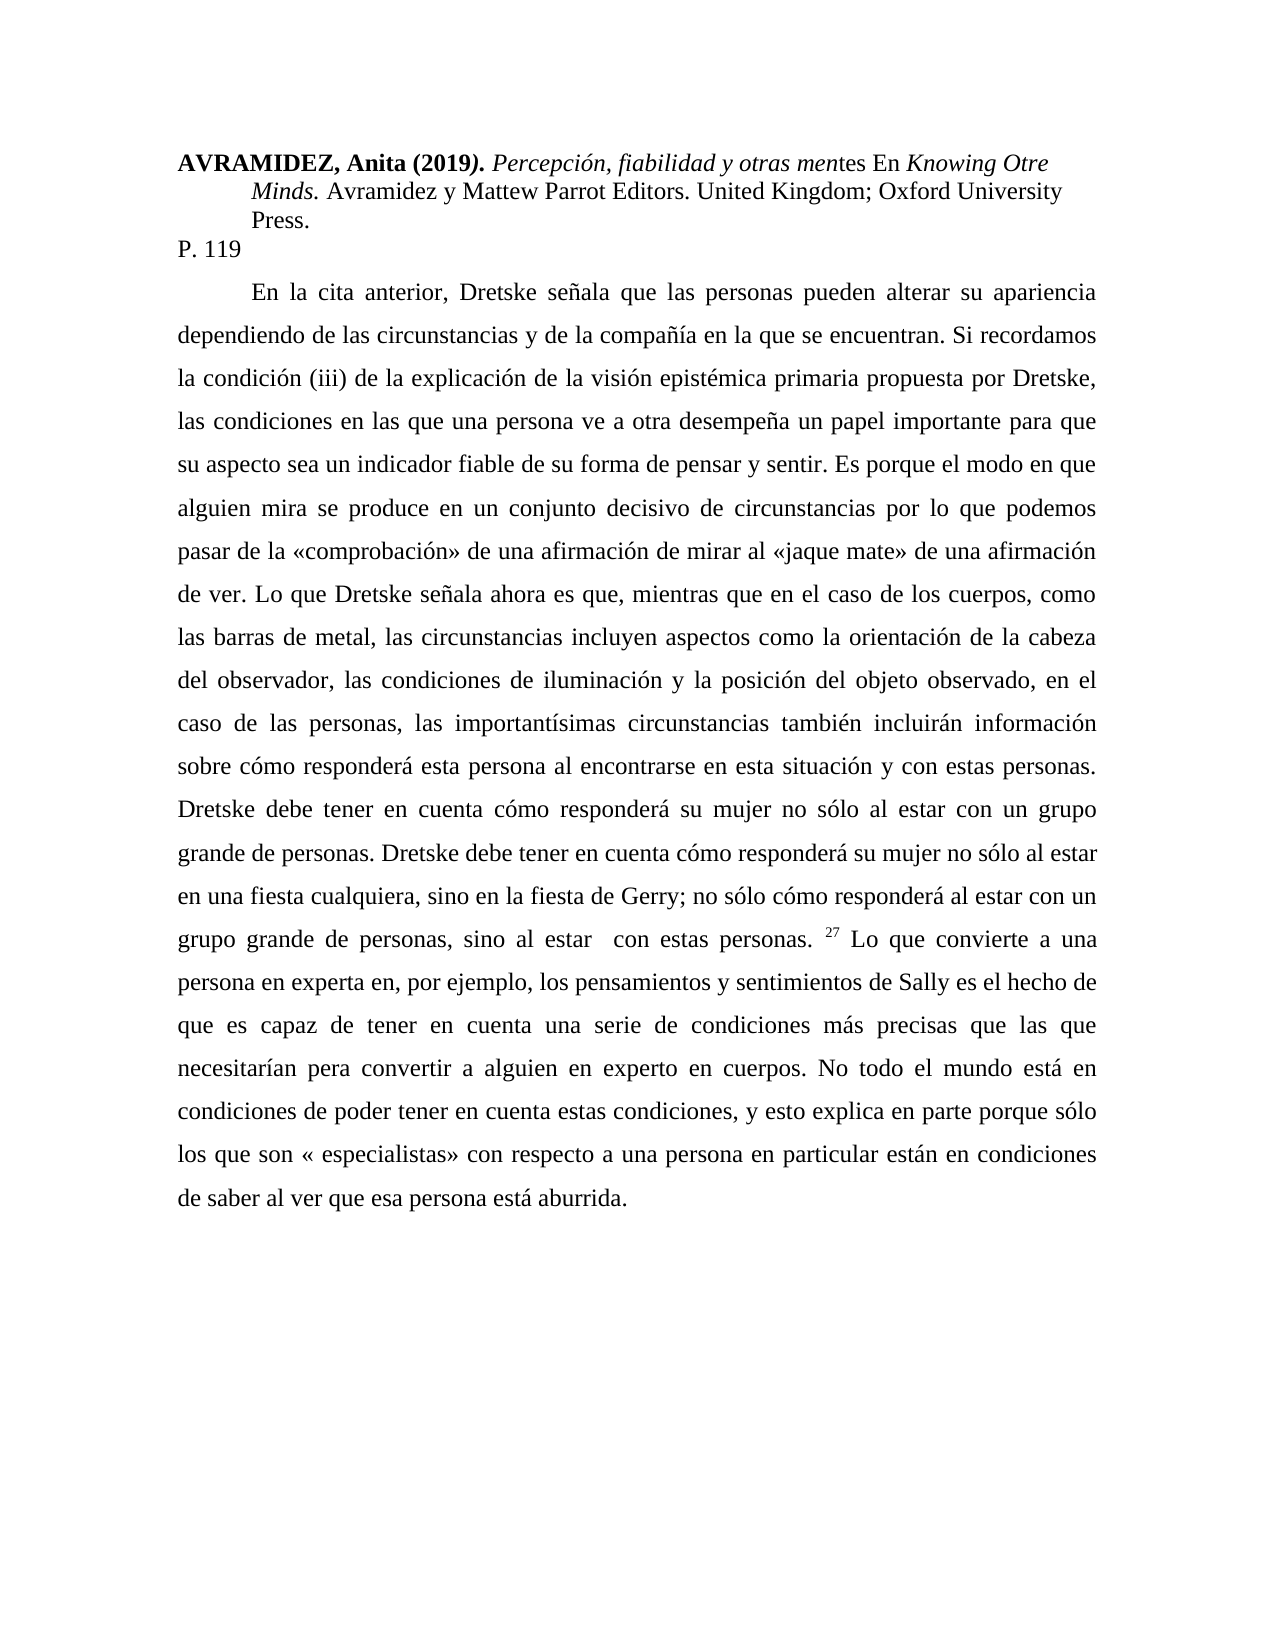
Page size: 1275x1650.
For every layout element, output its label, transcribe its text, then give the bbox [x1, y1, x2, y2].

text AVRAMIDEZ, Anita (2019). Percepción, fiabilidad y otras mentes En Knowing Otre Minds. Avramidez y Mattew Parrot Editors. United Kingdom; Oxford University Press. [177, 148, 1098, 234]
text P. 119 [177, 234, 1098, 263]
text En la cita anterior, Dretske señala que las personas pueden alterar su apariencia dependiendo de las circunstancias y de la compañía en la que se encuentran. Si recordamos la condición (iii) de la explicación de la visión epistémica primaria propuesta por Dretske, las condiciones en las que una persona ve a otra desempeña un papel importante para que su aspecto sea un indicador fiable de su forma de pensar y sentir. Es porque el modo en que alguien mira se produce en un conjunto decisivo de circunstancias por lo que podemos pasar de la «comprobación» de una afirmación de mirar al «jaque mate» de una afirmación de ver. Lo que Dretske señala ahora es que, mientras que en el caso de los cuerpos, como las barras de metal, las circunstancias incluyen aspectos como la orientación de la cabeza del observador, las condiciones de iluminación y la posición del objeto observado, en el caso de las personas, las importantísimas circunstancias también incluirán información sobre cómo responderá esta persona al encontrarse en esta situación y con estas personas. Dretske debe tener en cuenta cómo responderá su mujer no sólo al estar con un grupo grande de personas. Dretske debe tener en cuenta cómo responderá su mujer no sólo al estar en una fiesta cualquiera, sino en la fiesta de Gerry; no sólo cómo responderá al estar con un grupo grande de personas, sino al estar con estas personas. 27 Lo que convierte a una persona en experta en, por ejemplo, los pensamientos y sentimientos de Sally es el hecho de que es capaz de tener en cuenta una serie de condiciones más precisas que las que necesitarían pera convertir a alguien en experto en cuerpos. No todo el mundo está en condiciones de poder tener en cuenta estas condiciones, y esto explica en parte porque sólo los que son « especialistas» con respecto a una persona en particular están en condiciones de saber al ver que esa persona está aburrida. [177, 277, 1098, 1211]
